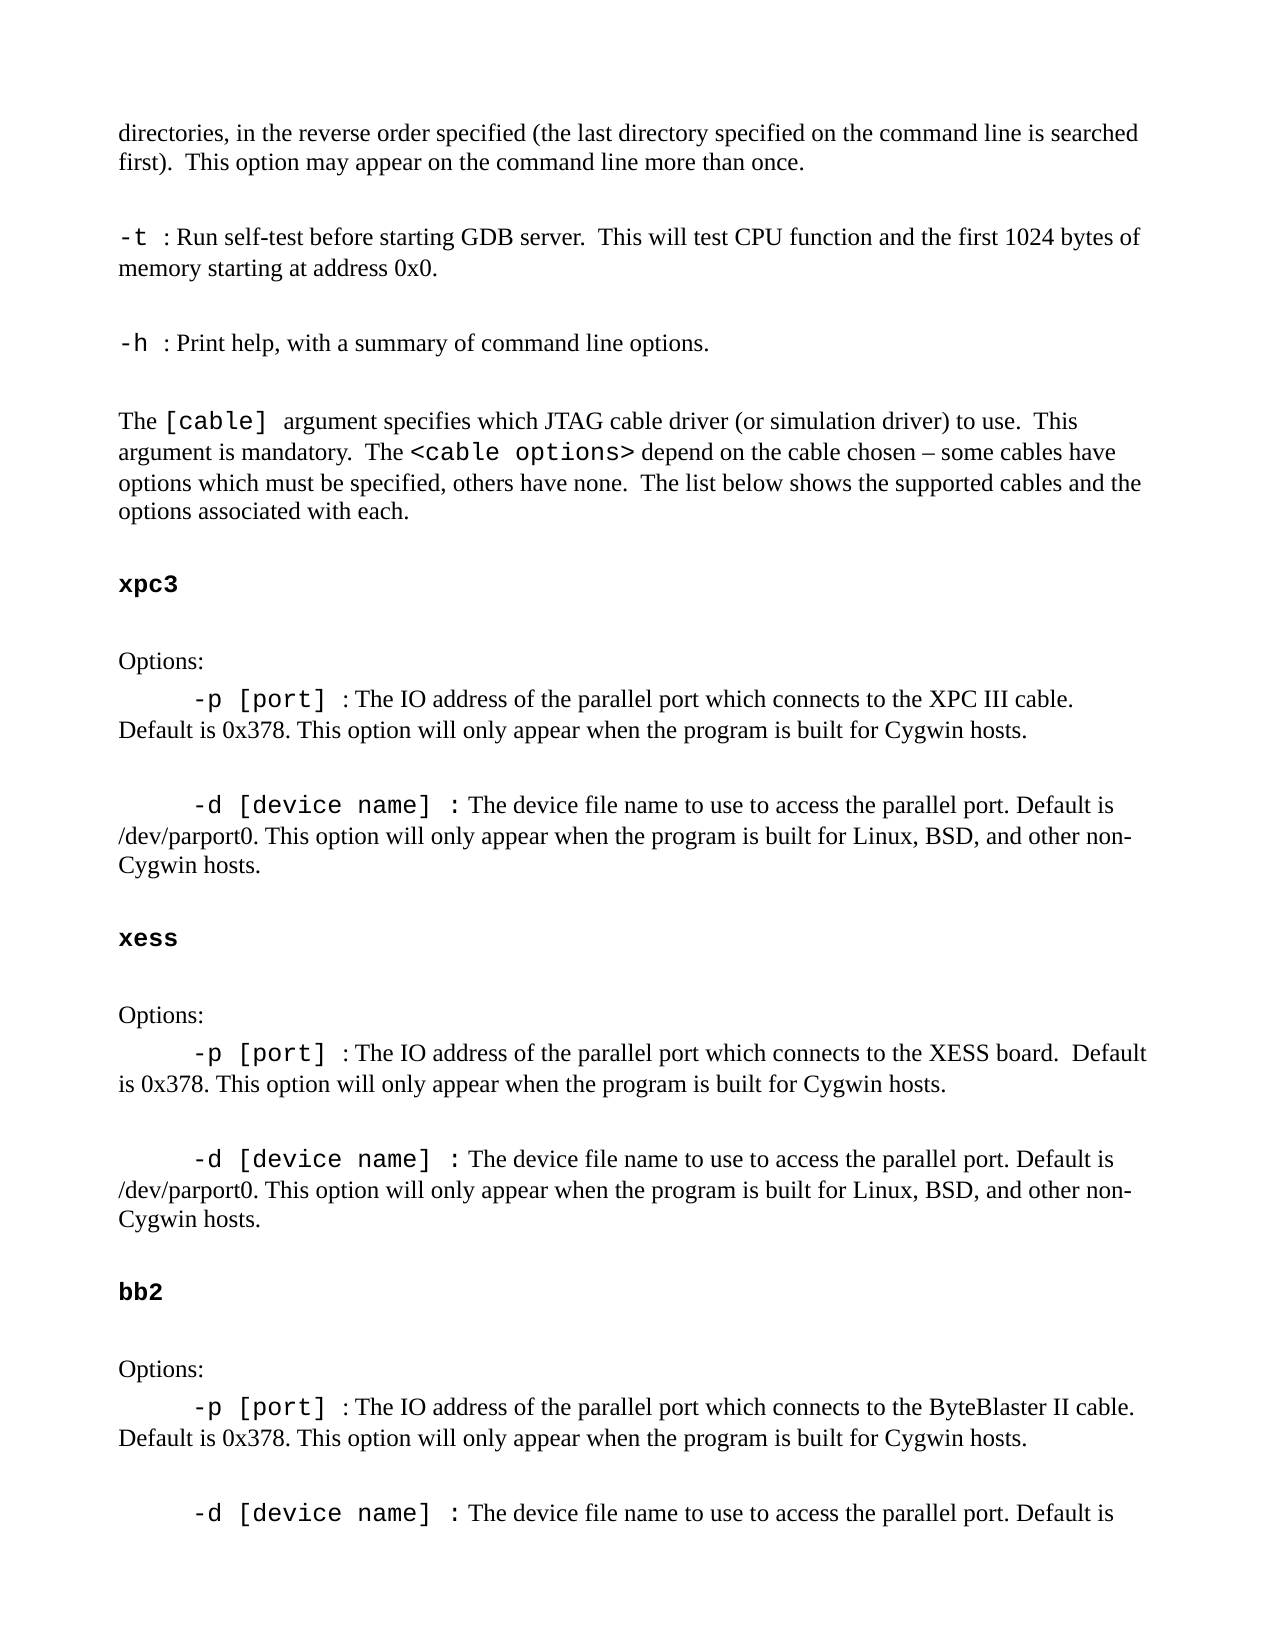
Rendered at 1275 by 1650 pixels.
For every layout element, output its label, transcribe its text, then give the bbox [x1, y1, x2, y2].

text -d [device name] : The device file name to use to access the parallel port. Default is /dev/parport0. This option will only appear when the program is built for Linux, BSD, and other non-Cygwin hosts. [118, 790, 1157, 879]
text -d [device name] : The device file name to use to access the parallel port. Default is [118, 1498, 1157, 1529]
text Options: [118, 1000, 1157, 1029]
text -t : Run self-test before starting GDB server. This will test CPU function and the first 1024 bytes of memory starting at address 0x0. [118, 222, 1157, 282]
text Options: [118, 1354, 1157, 1383]
text -p [port] : The IO address of the parallel port which connects to the ByteBlaster II cable. Default is 0x378. This option will only appear when the program is built for Cygwin hosts. [118, 1392, 1157, 1452]
text xess [118, 925, 1157, 954]
text directories, in the reverse order specified (the last directory specified on the command line is searched first). This option may appear on the command line more than once. [118, 118, 1157, 176]
text -d [device name] : The device file name to use to access the parallel port. Default is /dev/parport0. This option will only appear when the program is built for Linux, BSD, and other non-Cygwin hosts. [118, 1144, 1157, 1233]
text Options: [118, 646, 1157, 675]
text bb2 [118, 1279, 1157, 1308]
text -p [port] : The IO address of the parallel port which connects to the XPC III cable. Default is 0x378. This option will only appear when the program is built for Cygwin hosts. [118, 684, 1157, 744]
text -p [port] : The IO address of the parallel port which connects to the XESS board. Default is 0x378. This option will only appear when the program is built for Cygwin hosts. [118, 1038, 1157, 1098]
text -h : Print help, with a summary of command line options. [118, 328, 1157, 359]
text xpc3 [118, 572, 1157, 600]
text The [cable] argument specifies which JTAG cable driver (or simulation driver) to use. This argument is mandatory. The <cable options> depend on the cable chosen – some cables have options which must be specified, others have none. The list below shows the supported cables and the options associated with each. [118, 406, 1157, 525]
